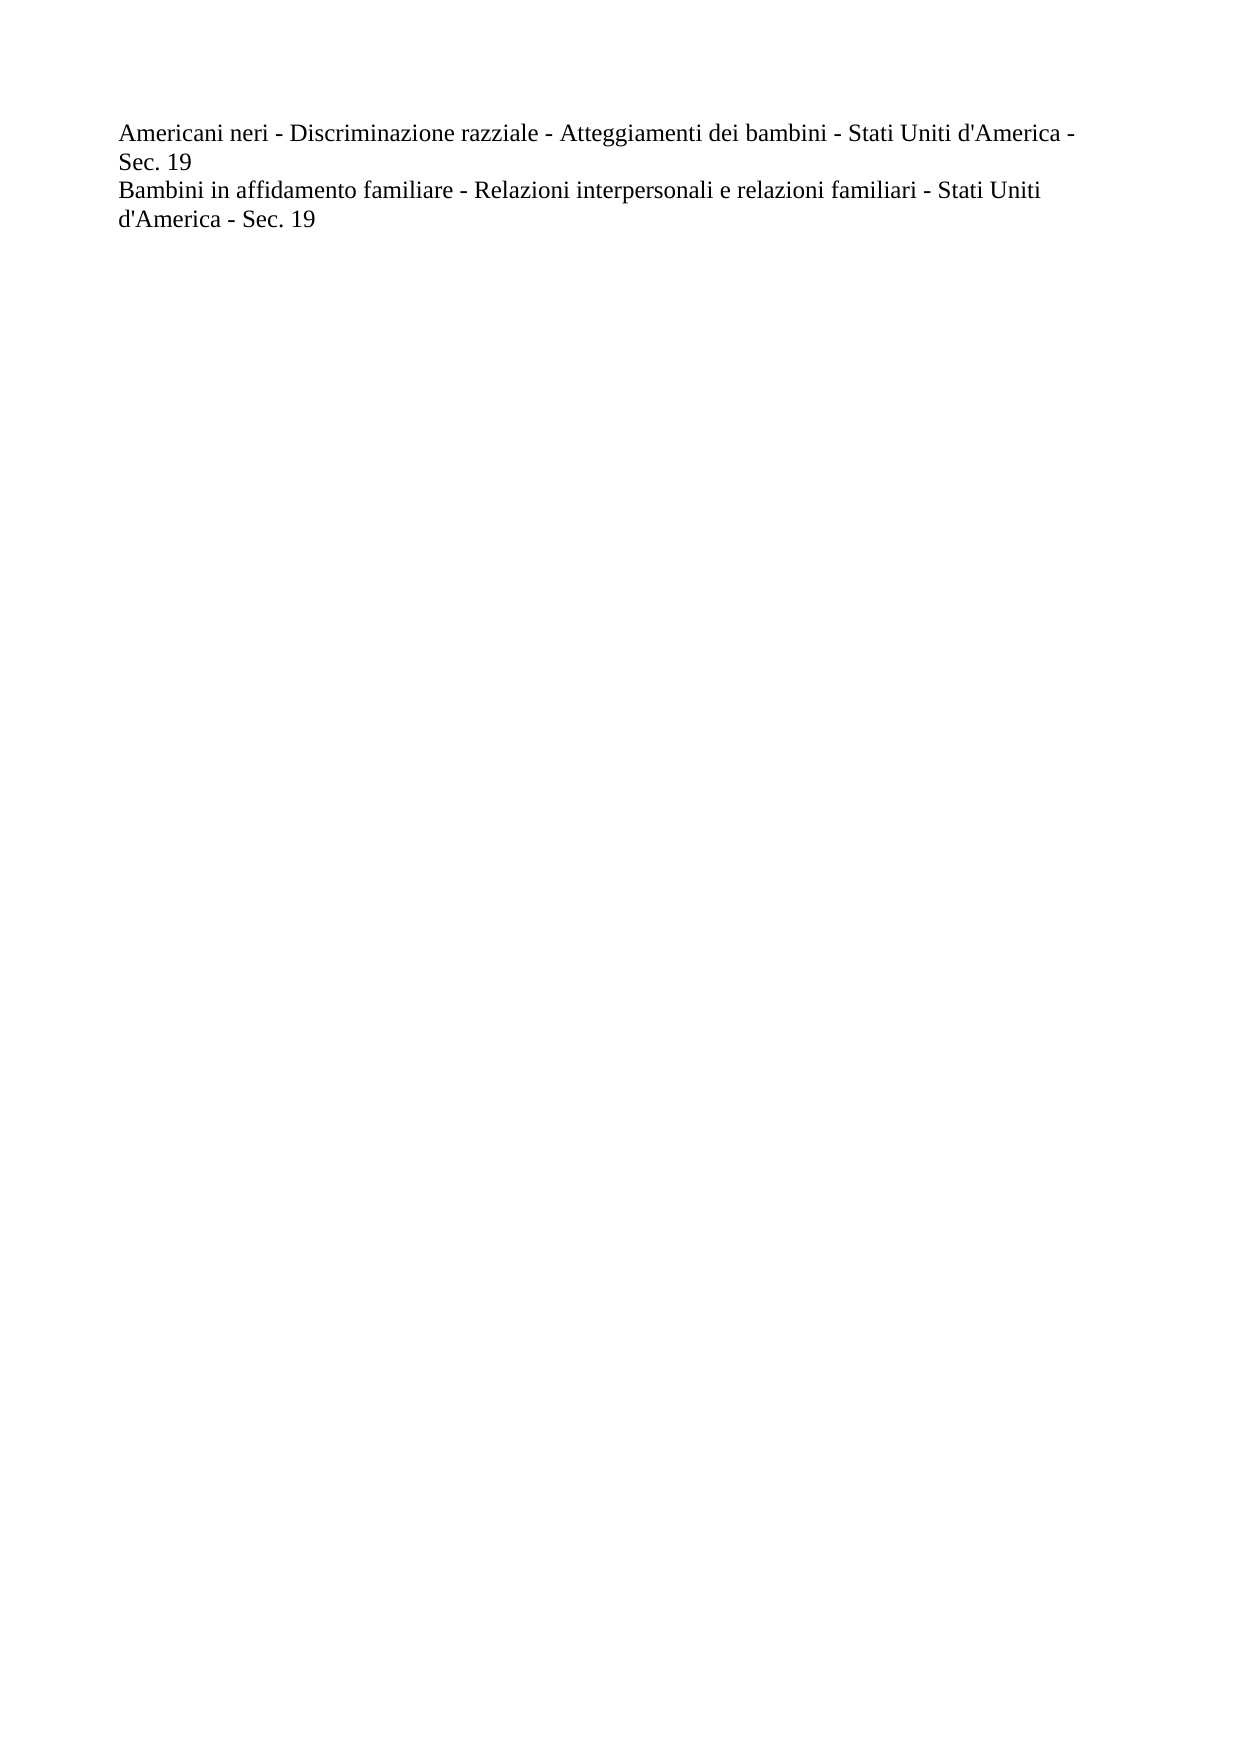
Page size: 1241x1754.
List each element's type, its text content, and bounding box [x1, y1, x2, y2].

text Americani neri - Discriminazione razziale - Atteggiamenti dei bambini - Stati Uniti d'America - Sec. 19 [118, 118, 1122, 176]
text Bambini in affidamento familiare - Relazioni interpersonali e relazioni familiari - Stati Uniti d'America - Sec. 19 [118, 176, 1122, 233]
